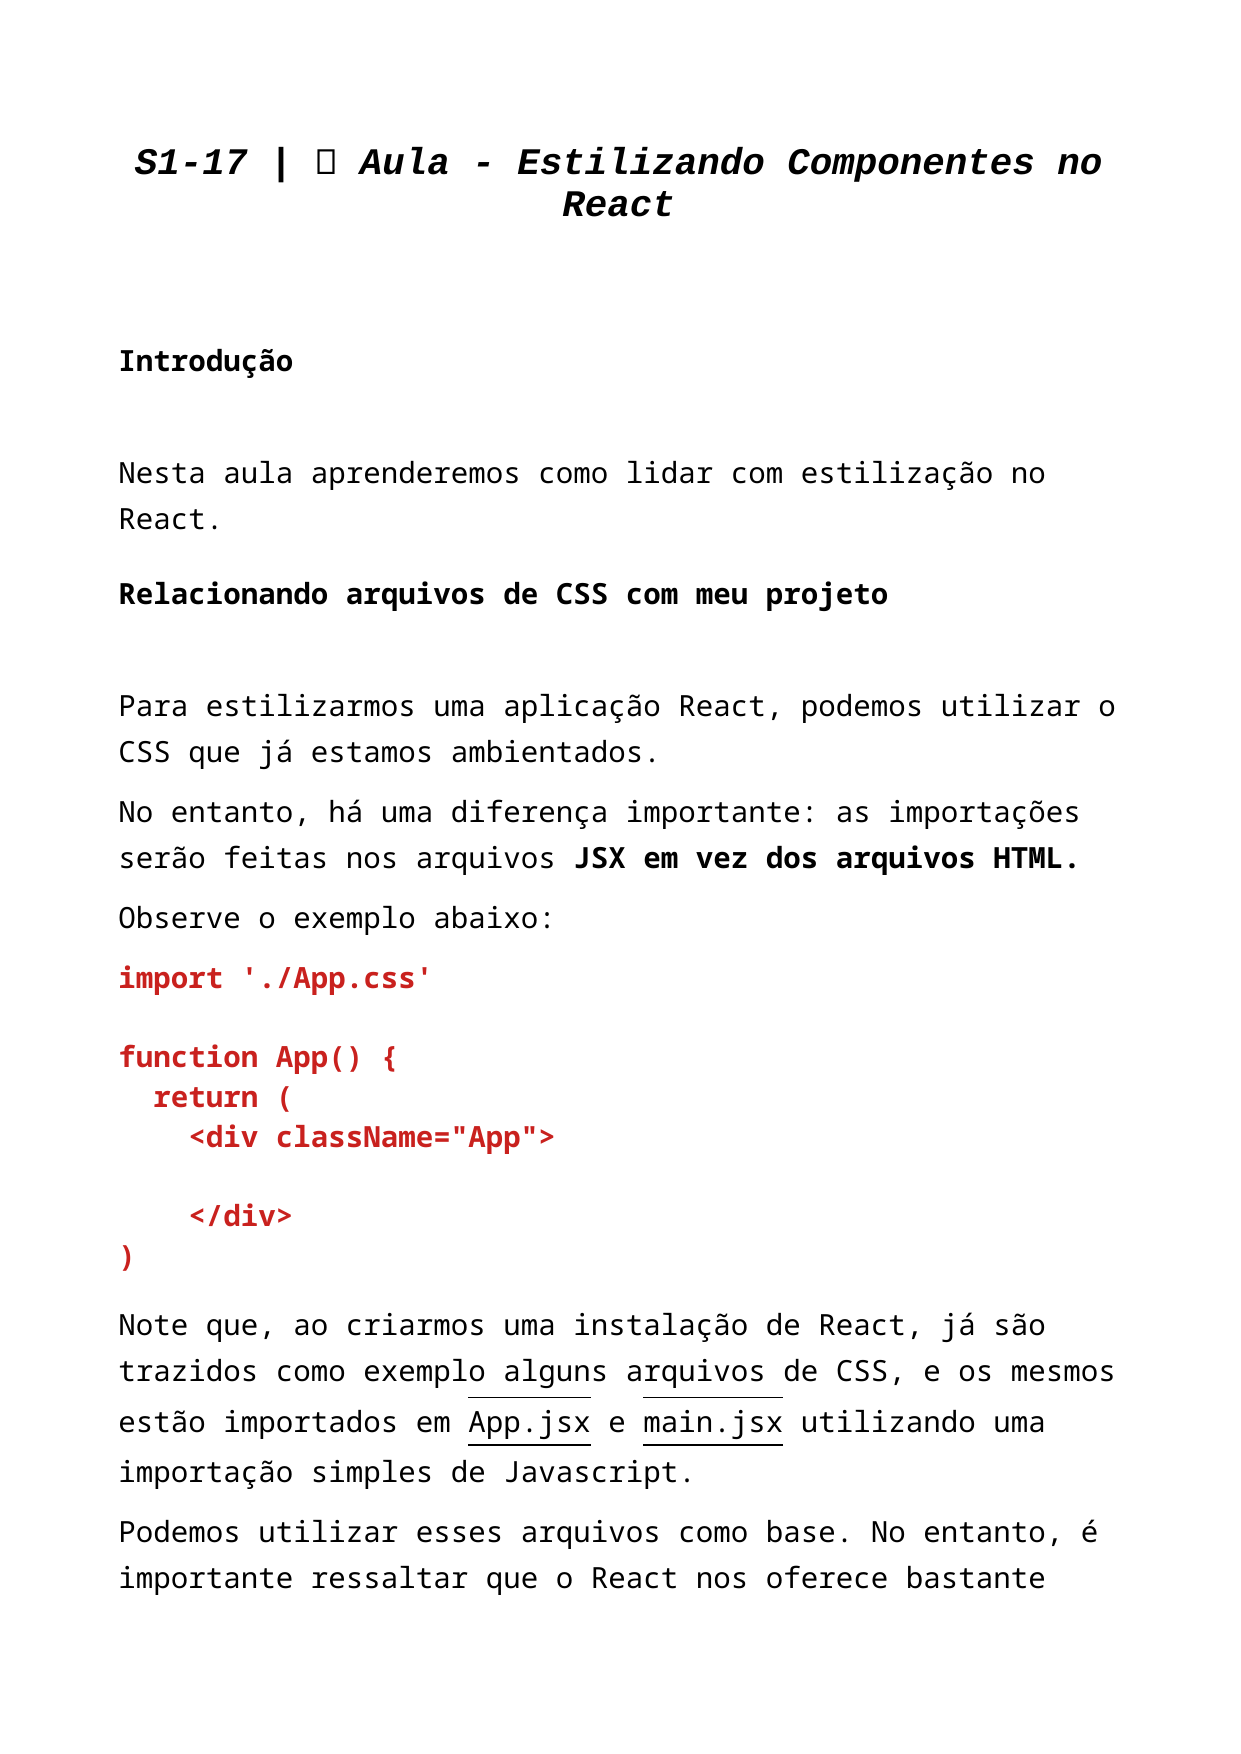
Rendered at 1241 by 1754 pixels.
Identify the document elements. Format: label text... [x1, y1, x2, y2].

subtitle Introdução [118, 340, 1122, 380]
text ) [118, 1235, 1122, 1275]
subtitle Relacionando arquivos de CSS com meu projeto [118, 573, 1122, 613]
text No entanto, há uma diferença importante: as importações serão feitas nos arquivos JSX em vez dos arquivos HTML. [118, 791, 1122, 877]
text Observe o exemplo abaixo: [118, 897, 1122, 937]
text return ( [118, 1076, 1122, 1116]
subtitle S1-17 | 📘 Aula - Estilizando Componentes no React [118, 143, 1122, 228]
text import './App.css' [118, 957, 1122, 997]
text Nesta aula aprenderemos como lidar com estilização no React. [118, 453, 1122, 538]
text function App() { [118, 1037, 1122, 1076]
text Podemos utilizar esses arquivos como base. No entanto, é importante ressaltar que o React nos oferece bastante [118, 1512, 1122, 1597]
text </div> [118, 1195, 1122, 1235]
text Para estilizarmos uma aplicação React, podemos utilizar o CSS que já estamos ambientados. [118, 685, 1122, 771]
text Note que, ao criarmos uma instalação de React, já são trazidos como exemplo alguns arquivos de CSS, e os mesmos estão importados em App.jsx e main.jsx utilizando uma importação simples de Javascript. [118, 1304, 1122, 1491]
text <div className="App"> [118, 1116, 1122, 1156]
